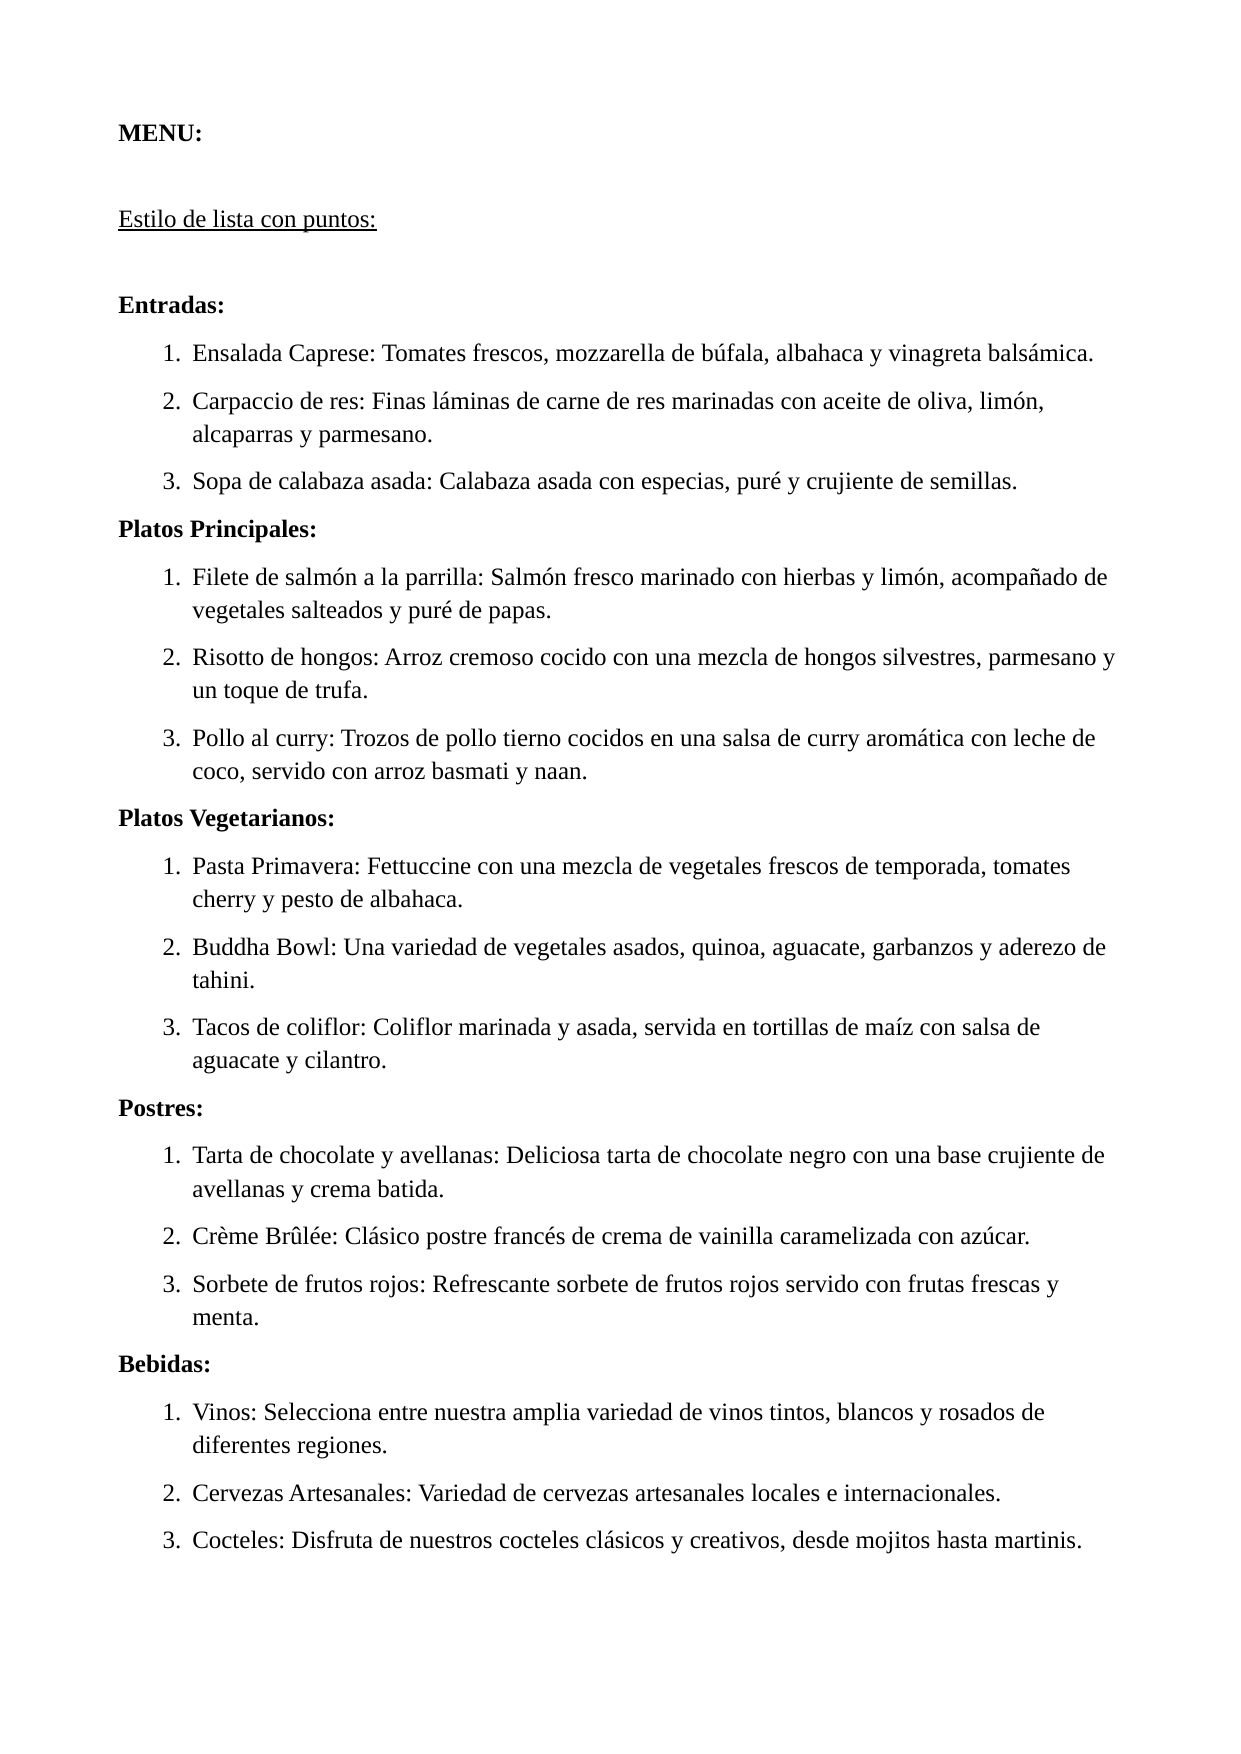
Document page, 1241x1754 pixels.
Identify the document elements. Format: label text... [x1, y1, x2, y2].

list Sopa de calabaza asada: Calabaza asada con especias, puré y crujiente de semillas. [162, 466, 1122, 495]
text Estilo de lista con puntos: [118, 204, 1122, 233]
list Cervezas Artesanales: Variedad de cervezas artesanales locales e internacionales. [162, 1478, 1122, 1506]
list Buddha Bowl: Una variedad de vegetales asados, quinoa, aguacate, garbanzos y aderezo de tahini. [162, 932, 1122, 993]
list Pasta Primavera: Fettuccine con una mezcla de vegetales frescos de temporada, tomates cherry y pesto de albahaca. [162, 851, 1122, 913]
text Platos Principales: [118, 514, 1122, 543]
text Entradas: [118, 291, 1122, 319]
list Filete de salmón a la parrilla: Salmón fresco marinado con hierbas y limón, acompañado de vegetales salteados y puré de papas. [162, 562, 1122, 623]
text MENU: [118, 118, 1122, 147]
list Pollo al curry: Trozos de pollo tierno cocidos en una salsa de curry aromática con leche de coco, servido con arroz basmati y naan. [162, 723, 1122, 785]
list Carpaccio de res: Finas láminas de carne de res marinadas con aceite de oliva, limón, alcaparras y parmesano. [162, 386, 1122, 448]
list Tarta de chocolate y avellanas: Deliciosa tarta de chocolate negro con una base crujiente de avellanas y crema batida. [162, 1141, 1122, 1202]
list Tacos de coliflor: Coliflor marinada y asada, servida en tortillas de maíz con salsa de aguacate y cilantro. [162, 1012, 1122, 1074]
text Bebidas: [118, 1349, 1122, 1378]
text Postres: [118, 1093, 1122, 1122]
list Risotto de hongos: Arroz cremoso cocido con una mezcla de hongos silvestres, parmesano y un toque de trufa. [162, 642, 1122, 704]
list Vinos: Selecciona entre nuestra amplia variedad de vinos tintos, blancos y rosados de diferentes regiones. [162, 1397, 1122, 1459]
list Cocteles: Disfruta de nuestros cocteles clásicos y creativos, desde mojitos hasta martinis. [162, 1525, 1122, 1554]
list Ensalada Caprese: Tomates frescos, mozzarella de búfala, albahaca y vinagreta balsámica. [162, 338, 1122, 367]
text Platos Vegetarianos: [118, 803, 1122, 832]
list Crème Brûlée: Clásico postre francés de crema de vainilla caramelizada con azúcar. [162, 1221, 1122, 1250]
list Sorbete de frutos rojos: Refrescante sorbete de frutos rojos servido con frutas frescas y menta. [162, 1269, 1122, 1331]
